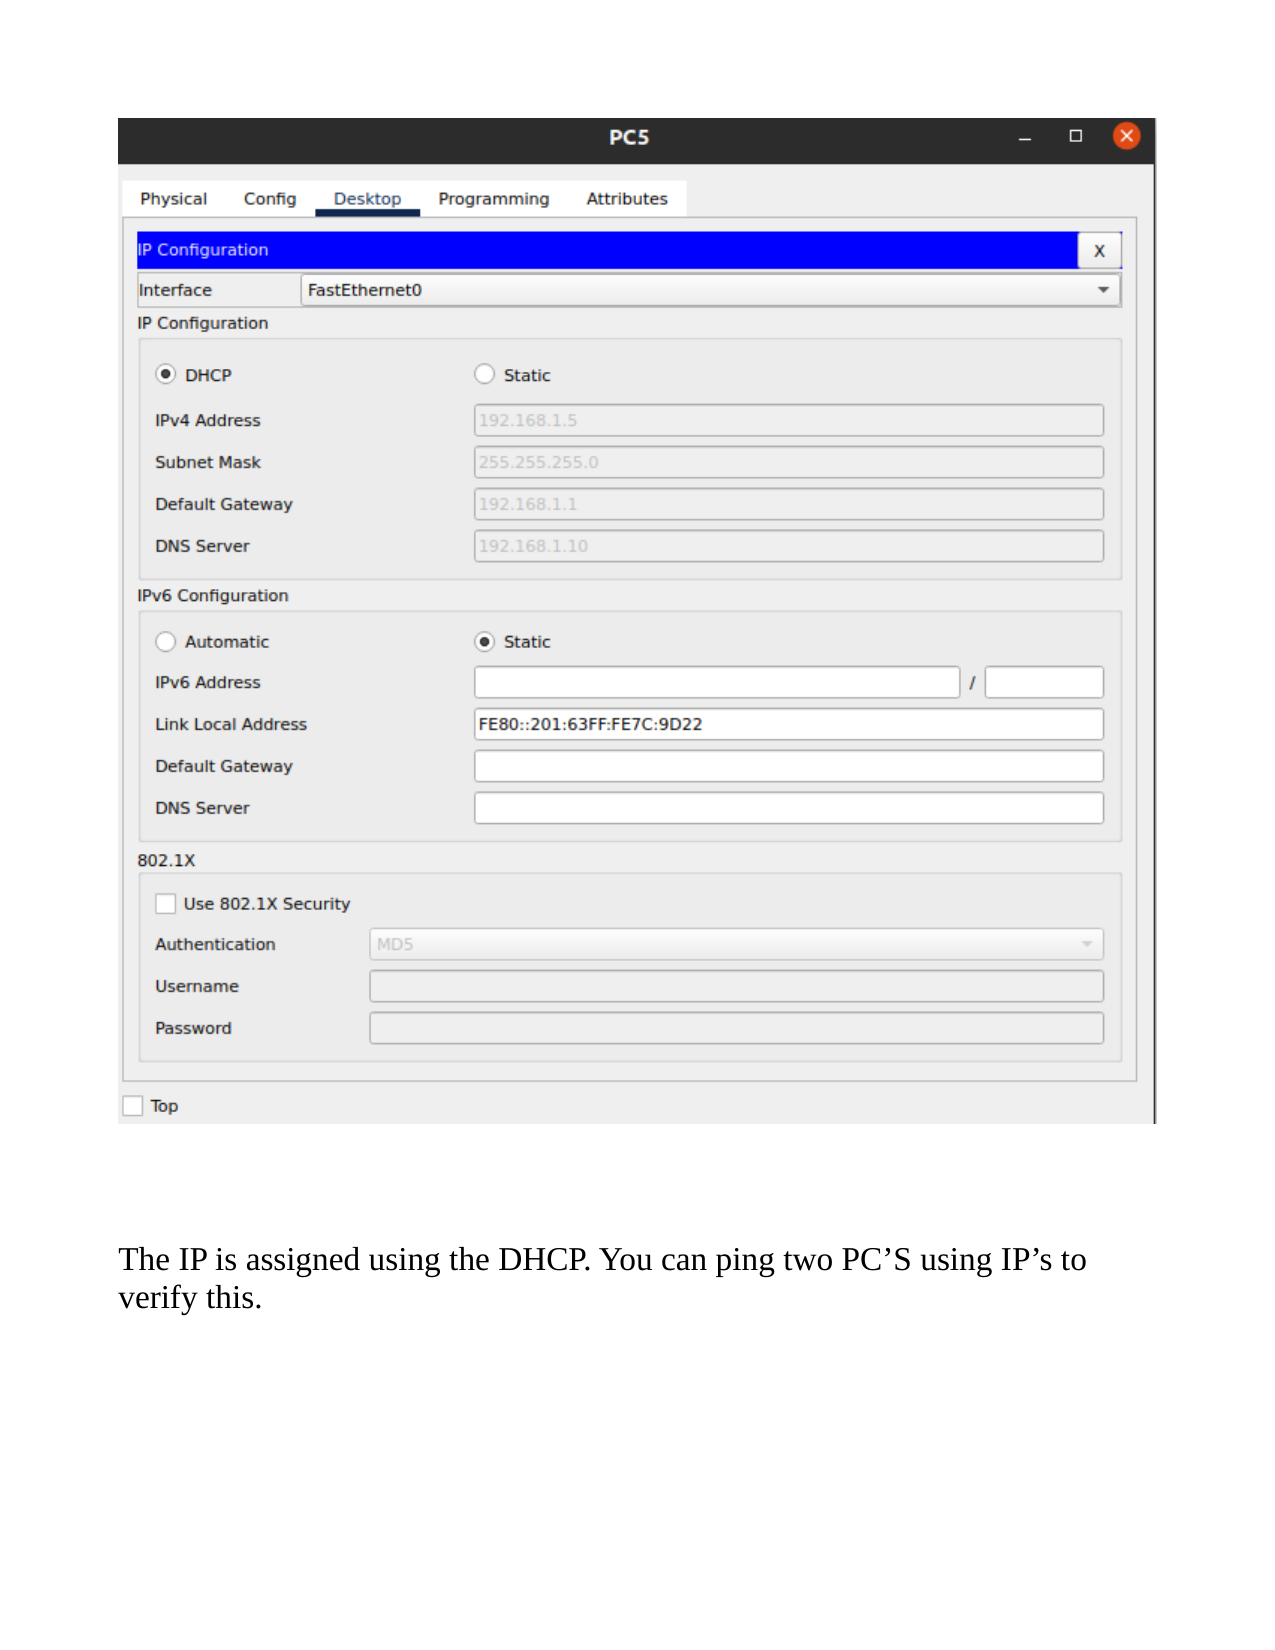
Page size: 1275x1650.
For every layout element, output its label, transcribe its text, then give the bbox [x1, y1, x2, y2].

text The IP is assigned using the DHCP. You can ping two PC’S using IP’s to verify this. [118, 1239, 1157, 1316]
picture [118, 118, 1157, 1124]
